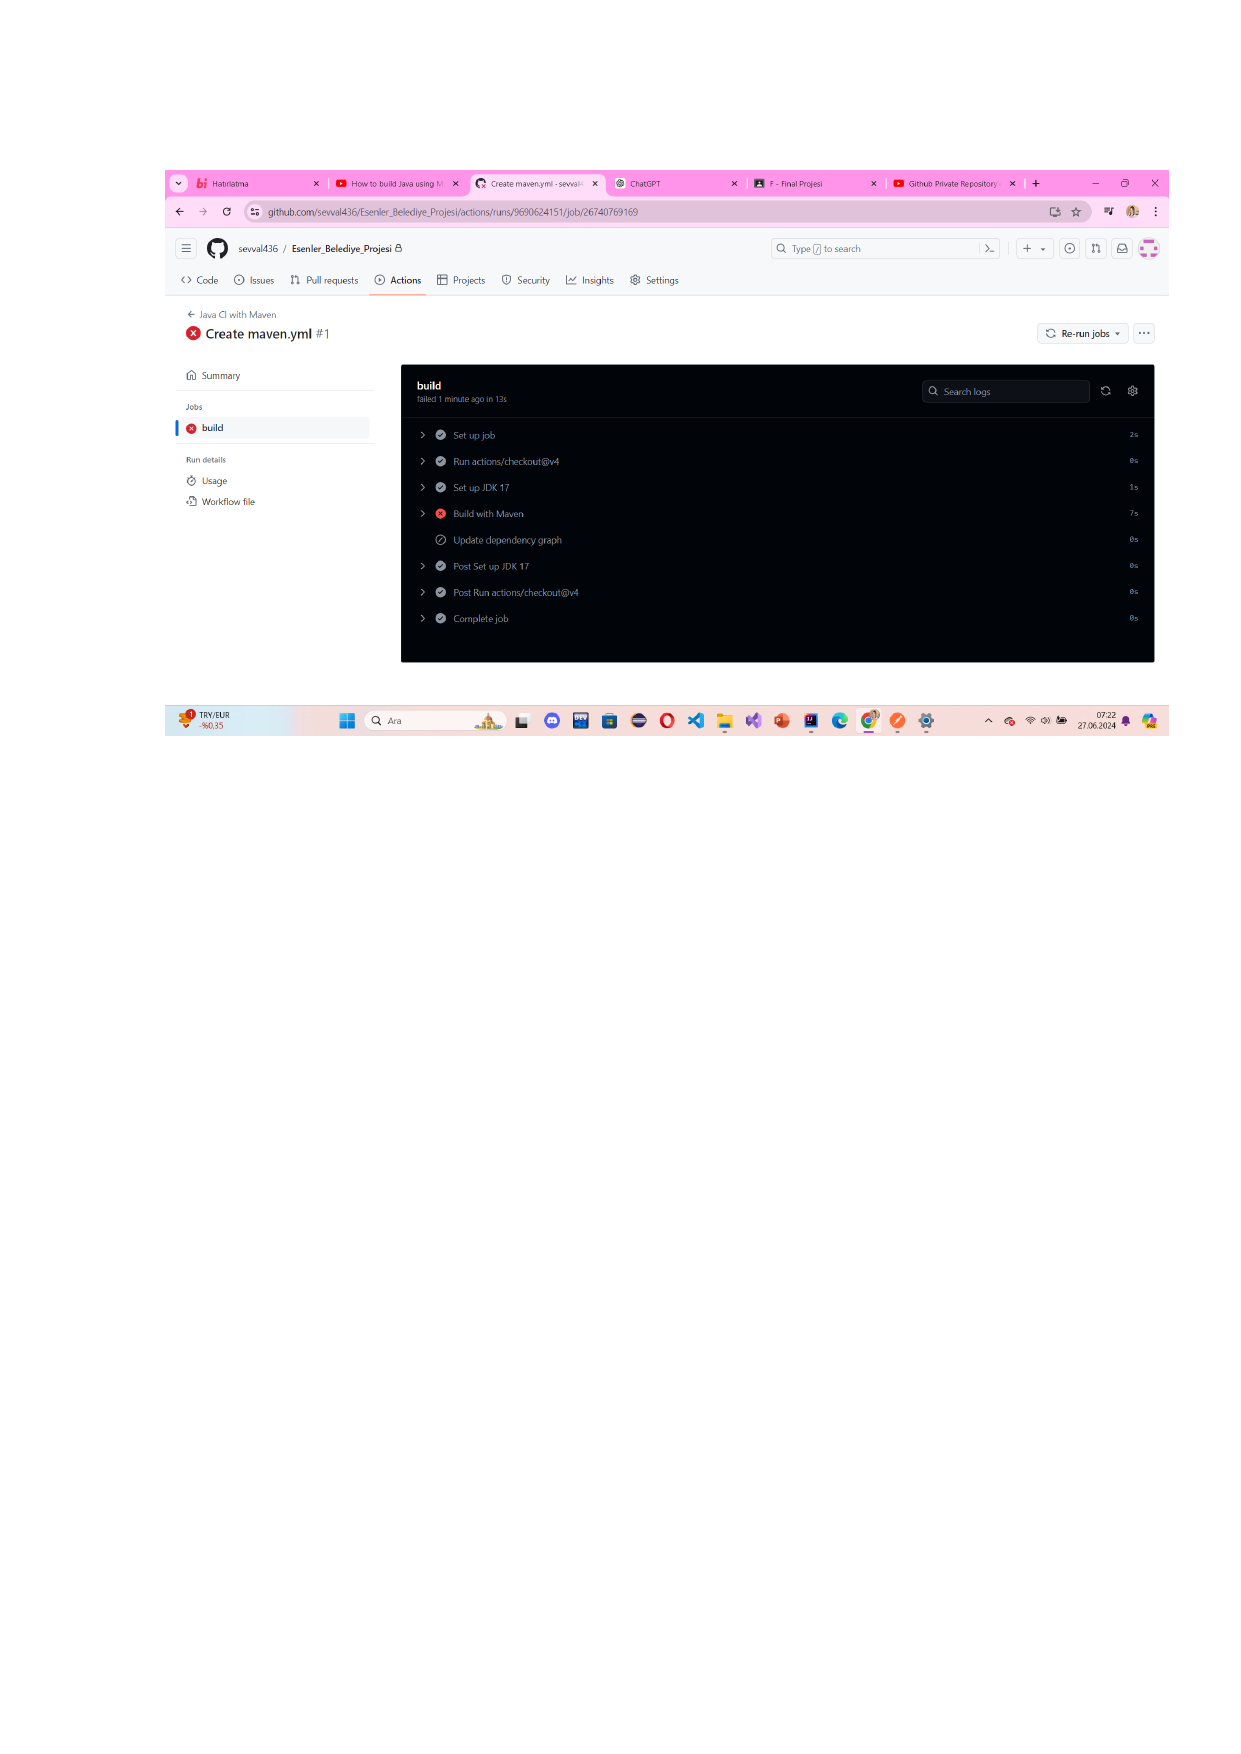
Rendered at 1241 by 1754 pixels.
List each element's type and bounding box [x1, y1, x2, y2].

picture [165, 170, 1169, 736]
